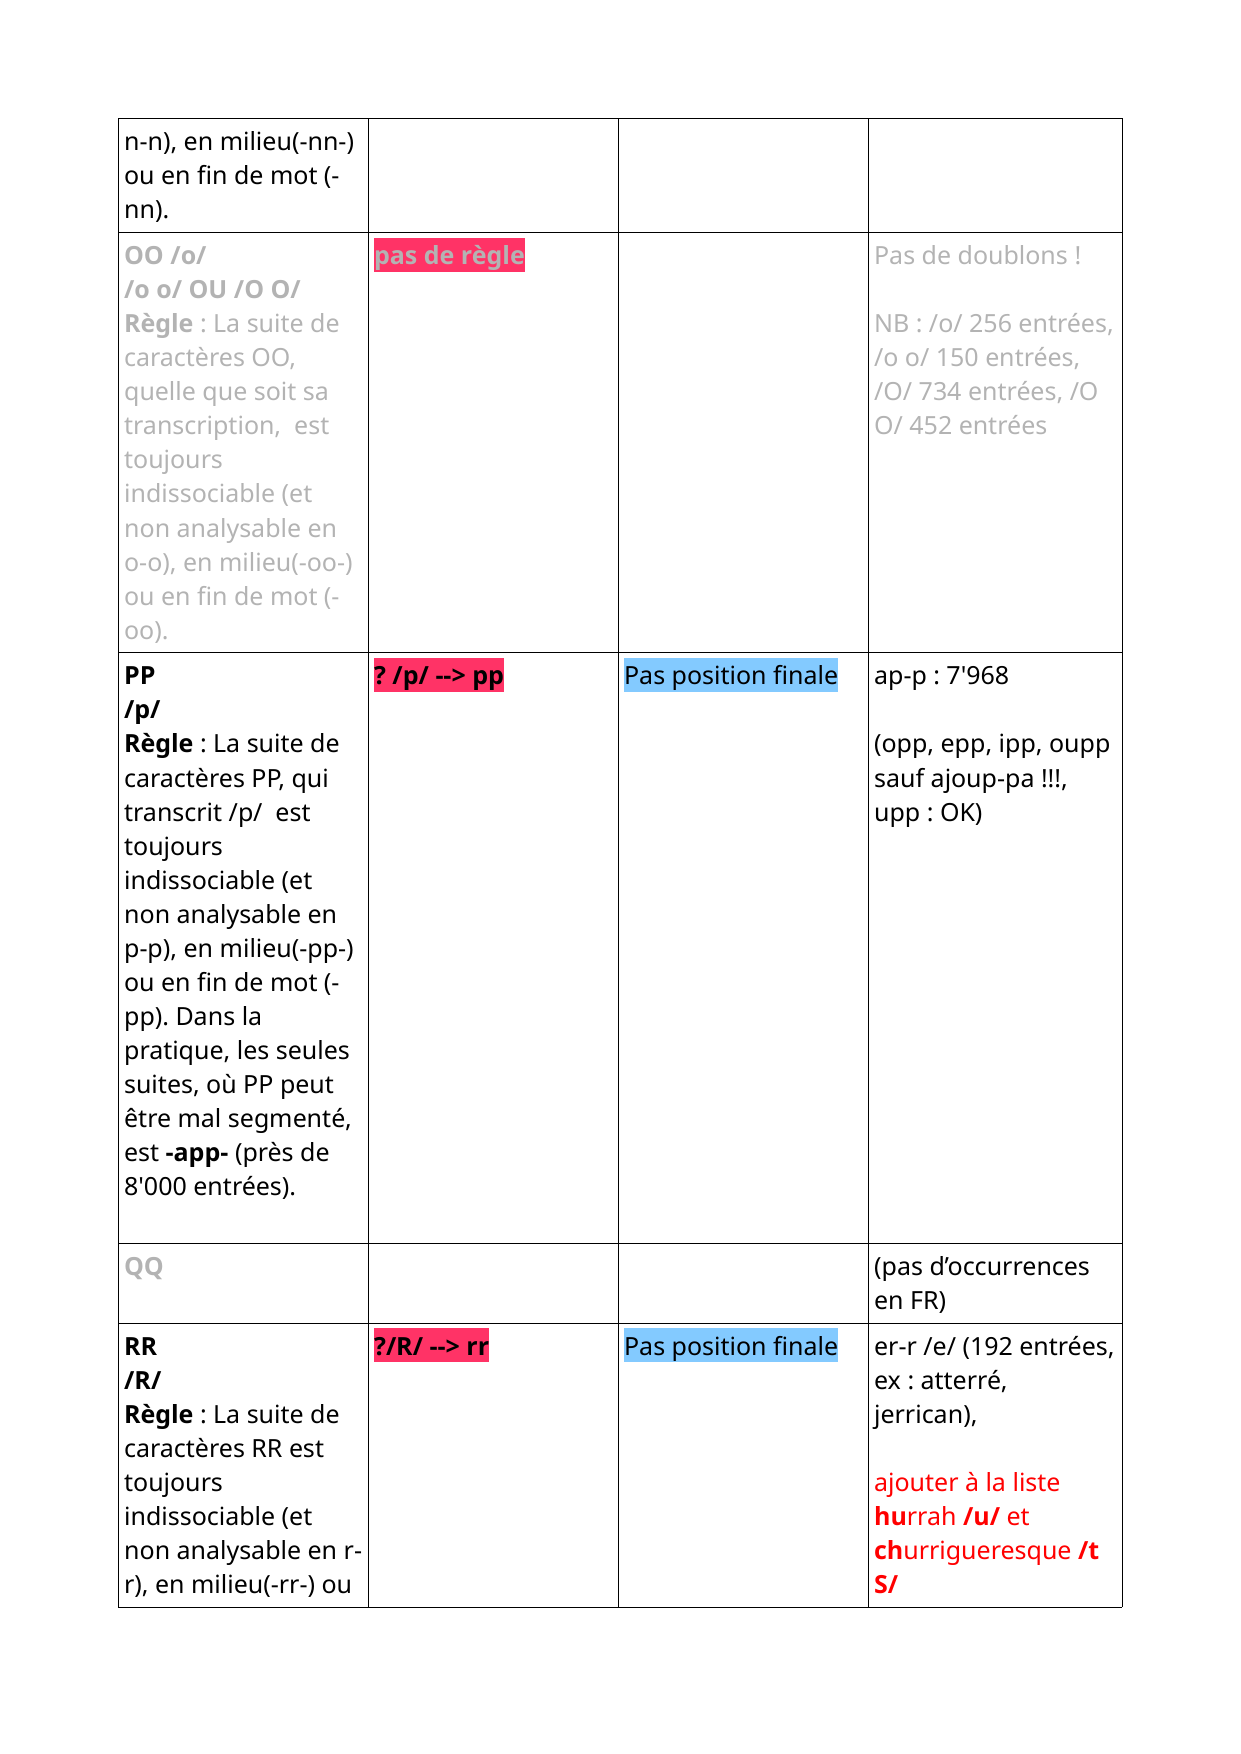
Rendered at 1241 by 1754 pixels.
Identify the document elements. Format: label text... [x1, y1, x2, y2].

table_cell [369, 119, 618, 232]
table_cell [619, 119, 868, 232]
table_cell ? /p/ --> pp [369, 653, 618, 1243]
table_cell n-n), en milieu(-nn-) ou en fin de mot (-nn). [119, 119, 368, 232]
table_cell Pas position finale [619, 653, 868, 1243]
table_cell Pas de doublons ! NB : /o/ 256 entrées, /o o/ 150 entrées, /O/ 734 entrées, /O O/ 452 entrées [869, 233, 1122, 652]
table_cell pas de règle [369, 233, 618, 652]
table_cell er-r /e/ (192 entrées, ex : atterré, jerrican), ajouter à la liste hurrah /u/ et churrigueresque /t S/ [869, 1324, 1122, 1607]
table_cell QQ [119, 1244, 368, 1322]
table_cell [619, 233, 868, 652]
table_cell [369, 1244, 618, 1322]
table_cell ?/R/ --> rr [369, 1324, 618, 1607]
table_cell OO /o/ /o o/ OU /O O/ Règle : La suite de caractères OO, quelle que soit sa transcription, est toujours indissociable (et non analysable en o-o), en milieu(-oo-) ou en fin de mot (-oo). [119, 233, 368, 652]
table_cell RR /R/ Règle : La suite de caractères RR est toujours indissociable (et non analysable en r-r), en milieu(-rr-) ou [119, 1324, 368, 1607]
table_cell [619, 1244, 868, 1322]
table_cell PP /p/ Règle : La suite de caractères PP, qui transcrit /p/ est toujours indissociable (et non analysable en p-p), en milieu(-pp-) ou en fin de mot (-pp). Dans la pratique, les seules suites, où PP peut être mal segmenté, est -app- (près de 8'000 entrées). [119, 653, 368, 1243]
table_cell ap-p : 7'968 (opp, epp, ipp, oupp sauf ajoup-pa !!!, upp : OK) [869, 653, 1122, 1243]
table_cell Pas position finale [619, 1324, 868, 1607]
table_cell [869, 119, 1122, 232]
table_cell (pas d’occurrences en FR) [869, 1244, 1122, 1322]
